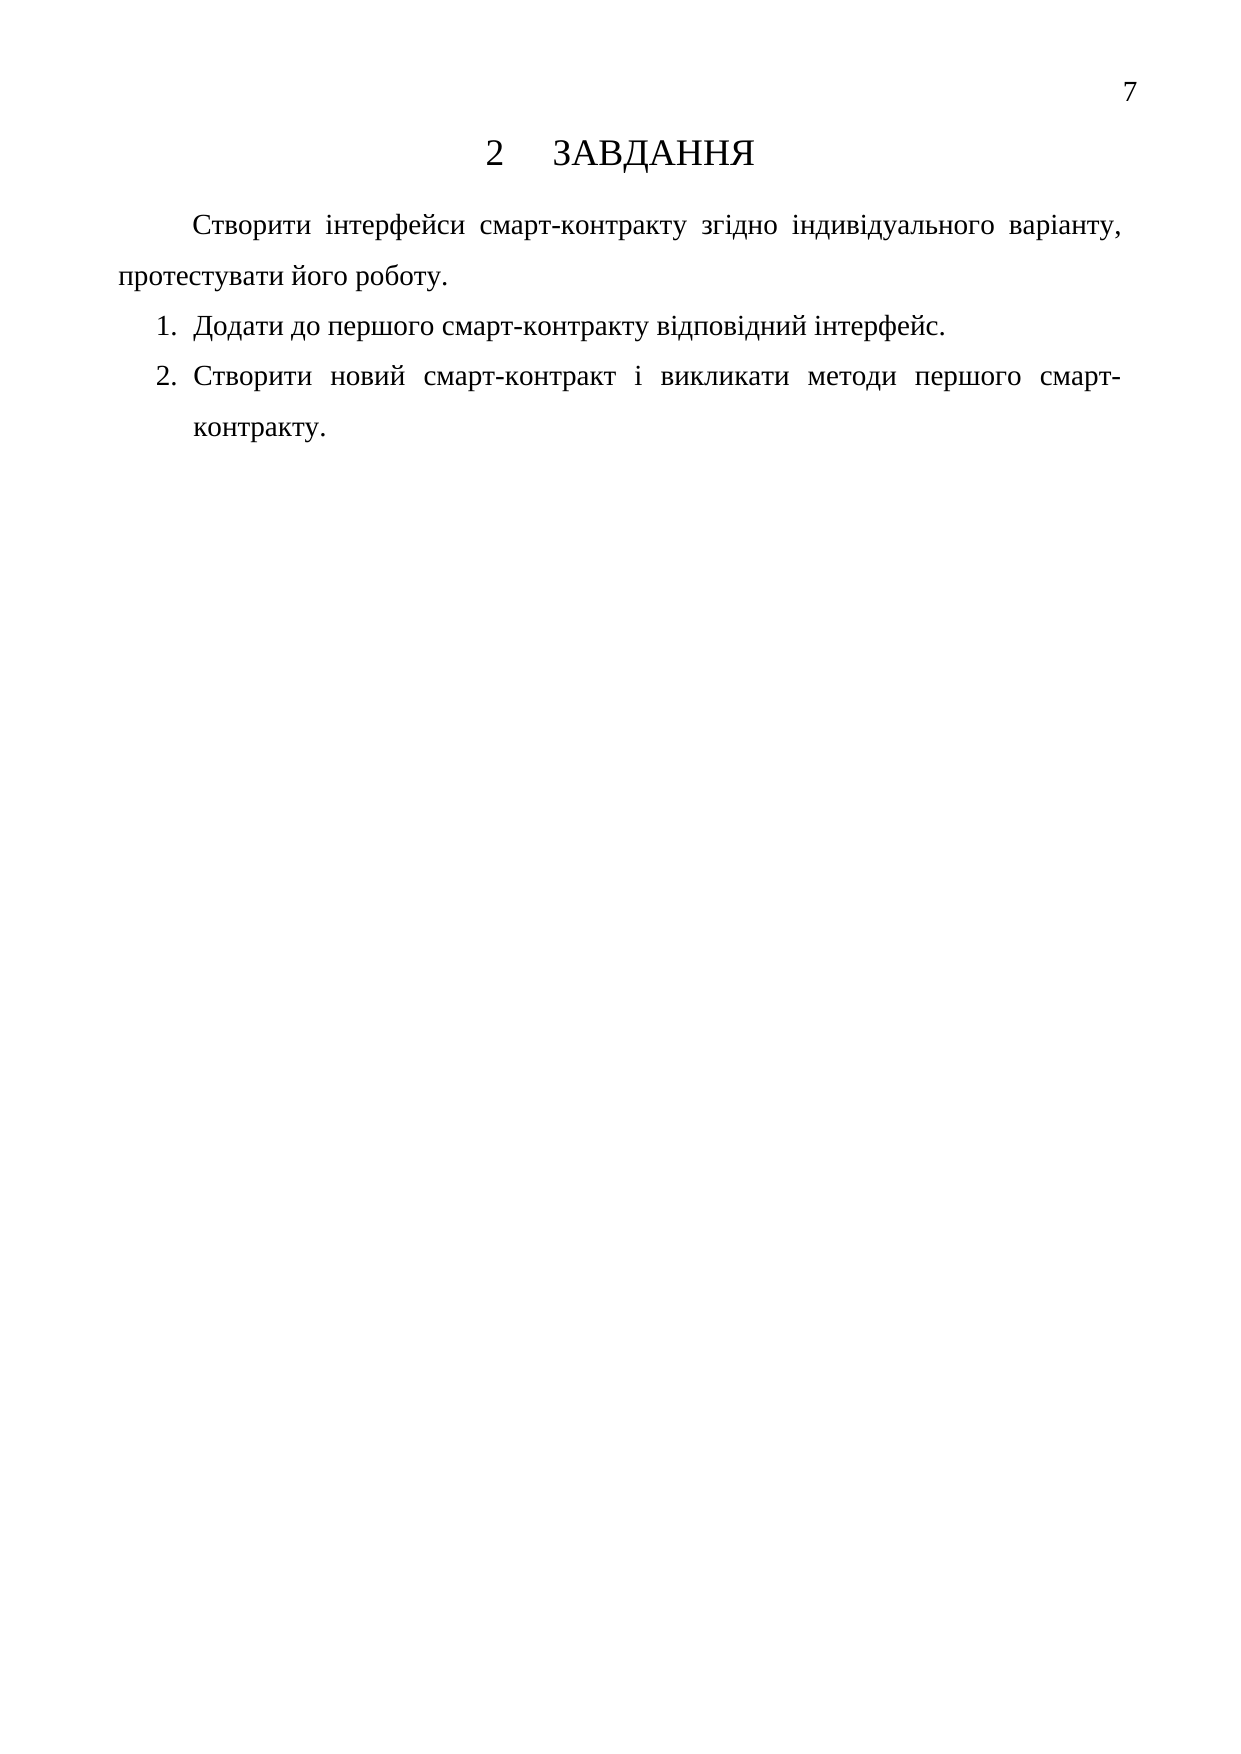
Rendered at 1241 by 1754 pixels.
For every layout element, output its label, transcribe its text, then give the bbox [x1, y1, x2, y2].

text Створити інтерфейси смарт-контракту згідно індивідуального варіанту, протестувати його роботу. [118, 207, 1122, 291]
list Створити новий смарт-контракт і викликати методи першого смарт-контракту. [156, 358, 1122, 442]
list Додати до першого смарт-контракту відповідний інтерфейс. [156, 308, 1122, 342]
subtitle Завдання [118, 130, 1122, 173]
